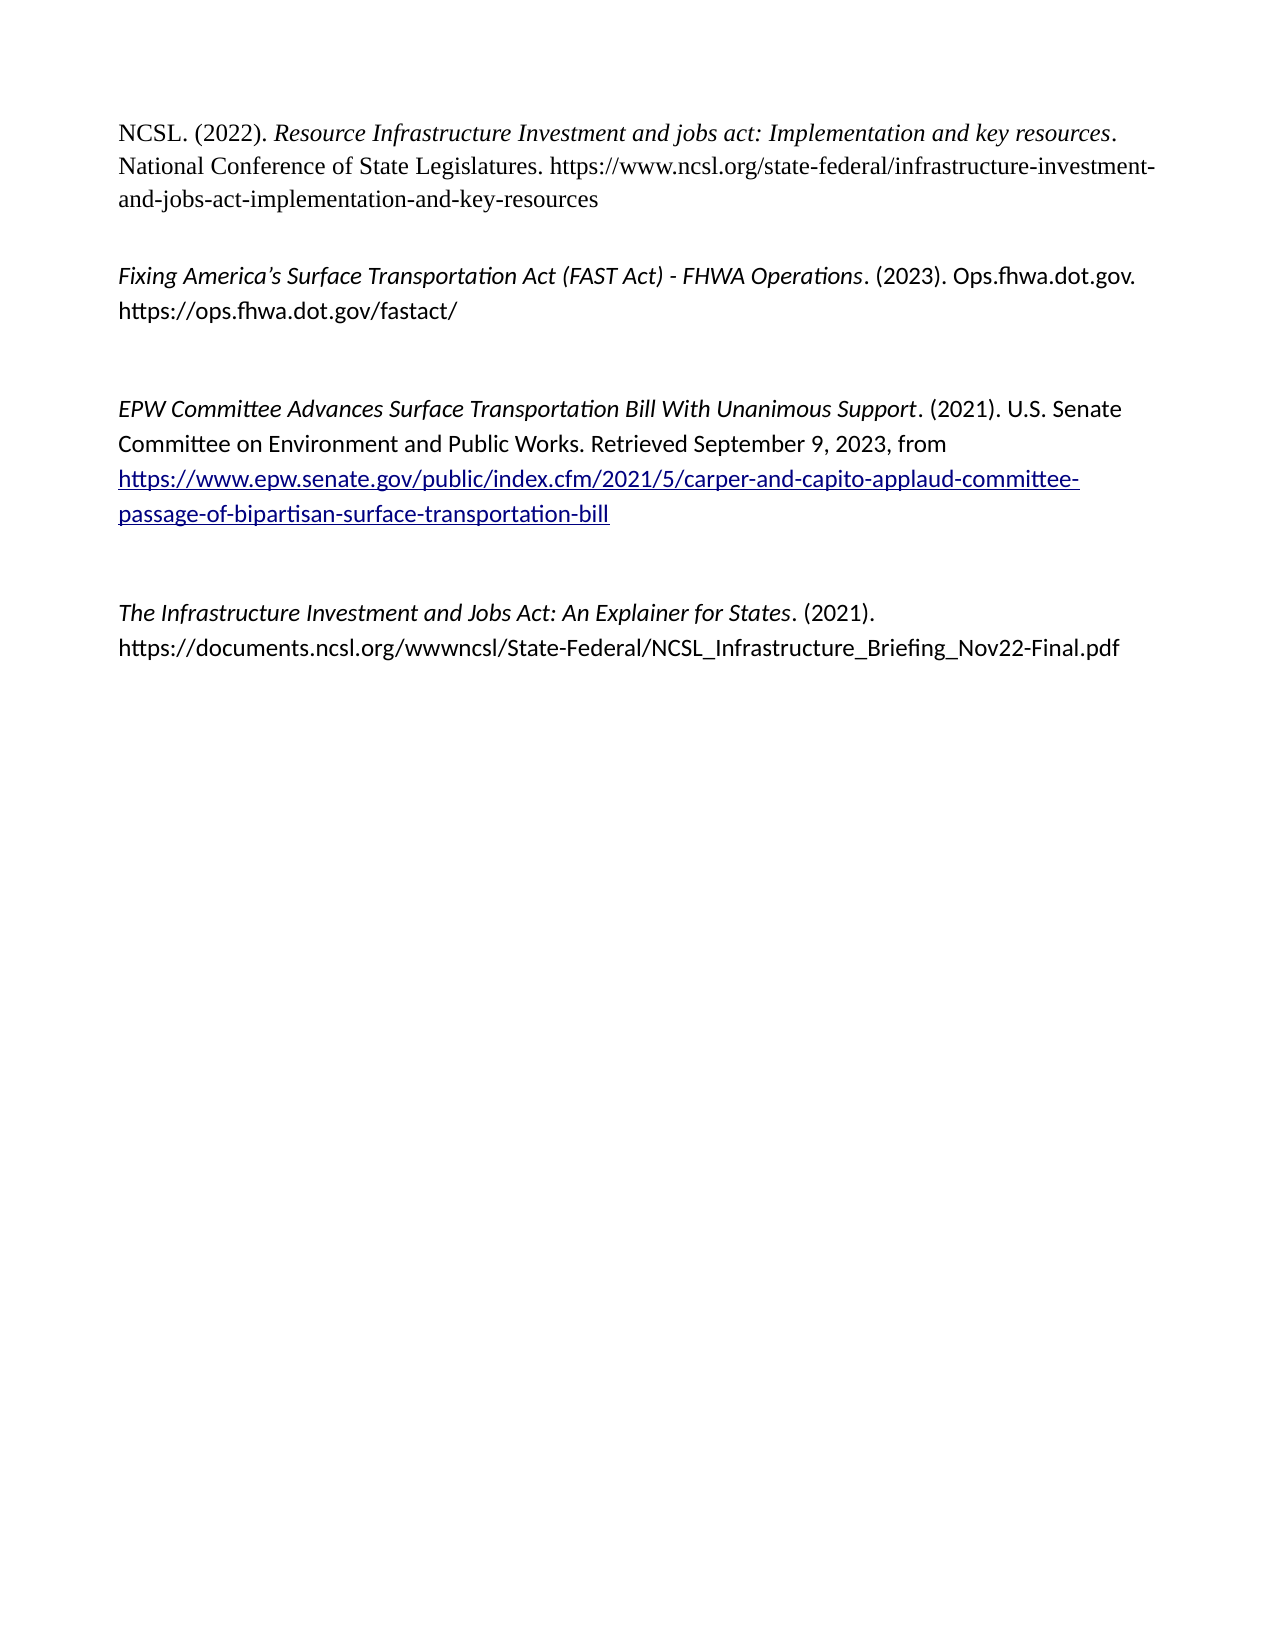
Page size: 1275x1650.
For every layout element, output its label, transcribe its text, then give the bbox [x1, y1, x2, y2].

text ‌ [118, 681, 1157, 710]
text EPW Committee Advances Surface Transportation Bill With Unanimous Support. (2021). U.S. Senate Committee on Environment and Public Works. Retrieved September 9, 2023, from https://www.epw.senate.gov/public/index.cfm/2021/5/carper-and-capito-applaud-committee-passage-of-bipartisan-surface-transportation-bill [118, 393, 1157, 528]
text ‌ [118, 779, 1157, 807]
text The Infrastructure Investment and Jobs Act: An Explainer for States. (2021). https://documents.ncsl.org/wwwncsl/State-Federal/NCSL_Infrastructure_Briefing_Nov22-Final.pdf [118, 597, 1157, 662]
text ‌ [118, 345, 1157, 374]
text Fixing America’s Surface Transportation Act (FAST Act) - FHWA Operations. (2023). Ops.fhwa.dot.gov. https://ops.fhwa.dot.gov/fastact/ [118, 261, 1157, 326]
text NCSL. (2022). Resource Infrastructure Investment and jobs act: Implementation and key resources. National Conference of State Legislatures. https://www.ncsl.org/state-federal/infrastructure-investment-and-jobs-act-implementation-and-key-resources [118, 118, 1157, 213]
